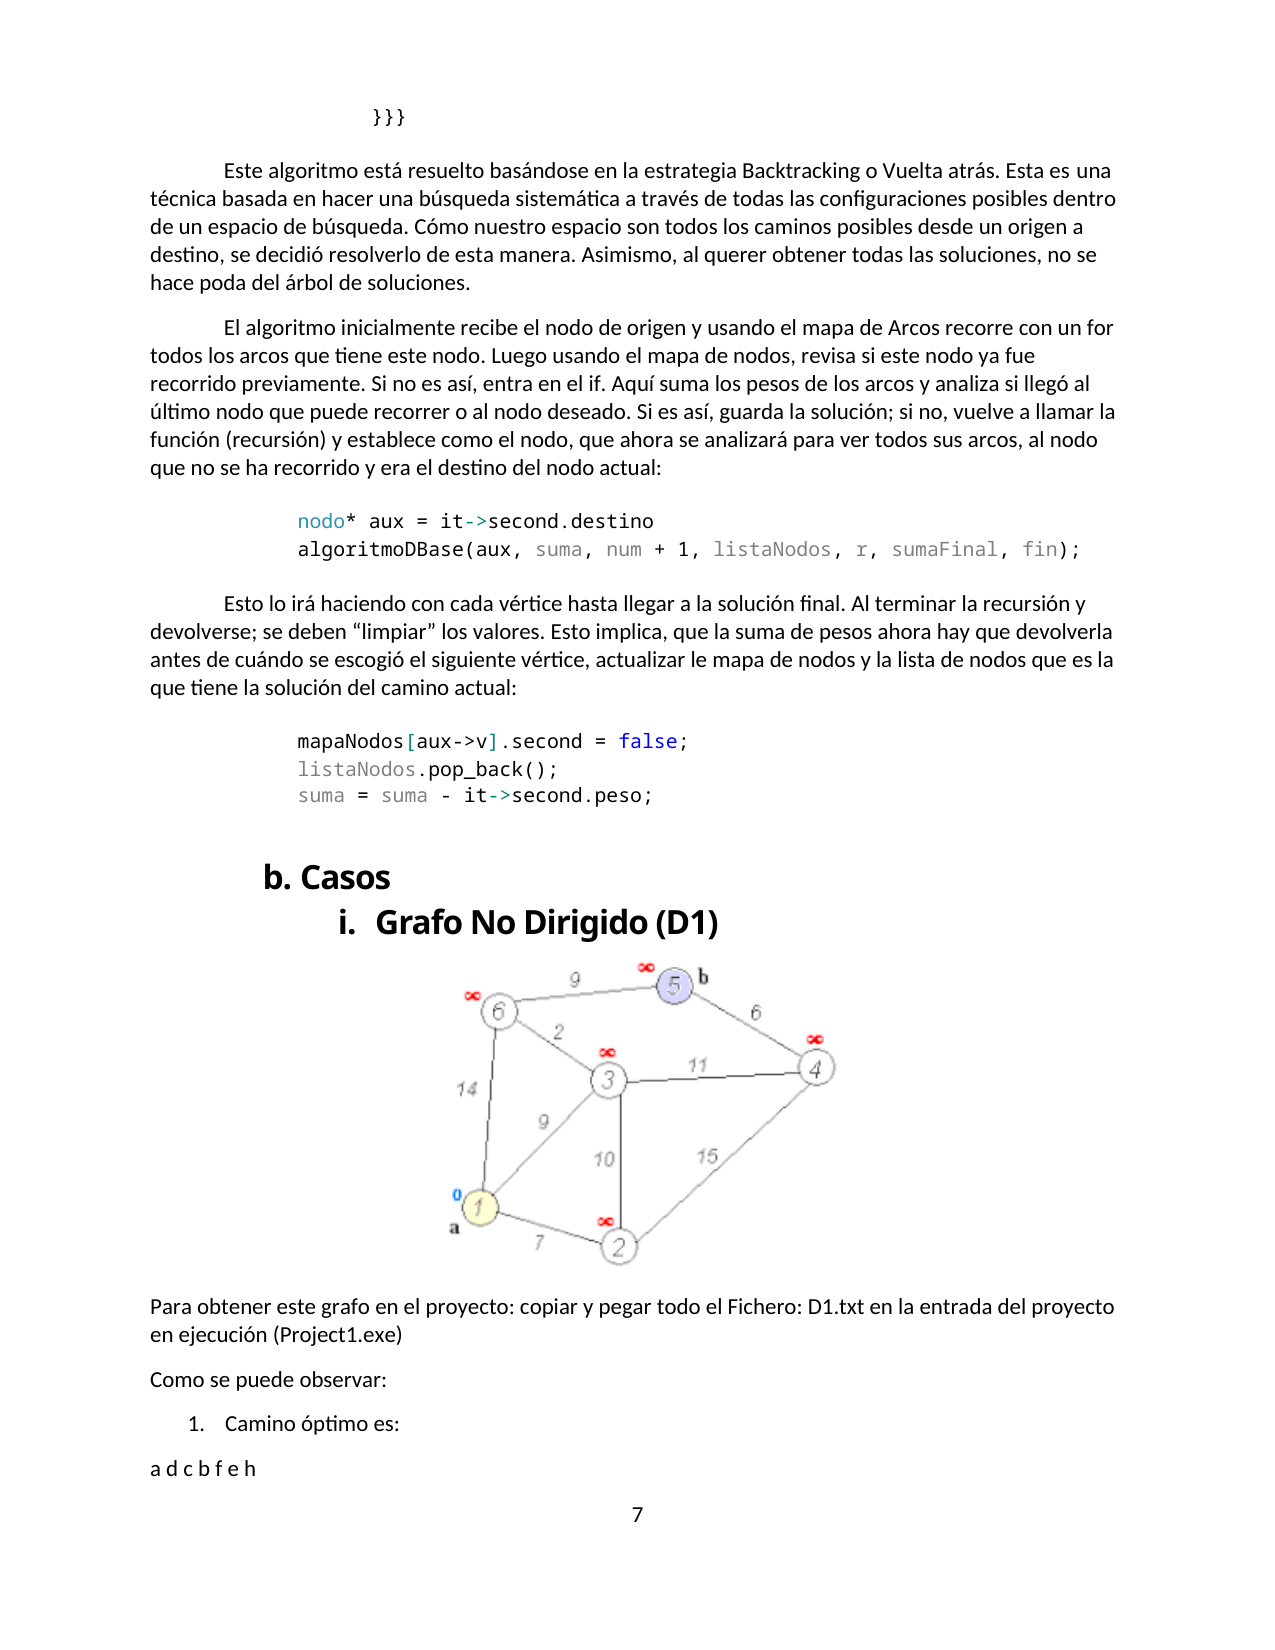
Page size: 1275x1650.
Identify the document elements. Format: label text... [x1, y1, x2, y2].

text Para obtener este grafo en el proyecto: copiar y pegar todo el Fichero: D1.txt en la entrada del proyecto en ejecución (Project1.exe) [150, 1292, 1125, 1348]
text Esto lo irá haciendo con cada vértice hasta llegar a la solución final. Al terminar la recursión y devolverse; se deben “limpiar” los valores. Esto implica, que la suma de pesos ahora hay que devolverla antes de cuándo se escogió el siguiente vértice, actualizar le mapa de nodos y la lista de nodos que es la que tiene la solución del camino actual: [150, 589, 1125, 701]
text }}} [150, 102, 1125, 129]
text El algoritmo inicialmente recibe el nodo de origen y usando el mapa de Arcos recorre con un for todos los arcos que tiene este nodo. Luego usando el mapa de nodos, revisa si este nodo ya fue recorrido previamente. Si no es así, entra en el if. Aquí suma los pesos de los arcos y analiza si llegó al último nodo que puede recorrer o al nodo deseado. Si es así, guarda la solución; si no, vuelve a llamar la función (recursión) y establece como el nodo, que ahora se analizará para ver todos sus arcos, al nodo que no se ha recorrido y era el destino del nodo actual: [150, 313, 1125, 481]
text listaNodos.pop_back(); [150, 755, 1125, 782]
list Camino óptimo es: [187, 1409, 1125, 1438]
text Este algoritmo está resuelto basándose en la estrategia Backtracking o Vuelta atrás. Esta es una técnica basada en hacer una búsqueda sistemática a través de todas las configuraciones posibles dentro de un espacio de búsqueda. Cómo nuestro espacio son todos los caminos posibles desde un origen a destino, se decidió resolverlo de esta manera. Asimismo, al querer obtener todas las soluciones, no se hace poda del árbol de soluciones. [150, 156, 1125, 296]
text a d c b f e h [150, 1454, 1125, 1482]
text algoritmoDBase(aux, suma, num + 1, listaNodos, r, sumaFinal, fin); [224, 535, 1125, 562]
text Como se puede observar: [150, 1365, 1125, 1393]
subtitle Grafo No Dirigido (D1) [356, 899, 1125, 944]
text suma = suma - it->second.peso; [150, 782, 1125, 809]
text mapaNodos[aux->v].second = false; [224, 728, 1125, 755]
text nodo* aux = it->second.destino [224, 508, 1125, 535]
subtitle Casos [262, 853, 1125, 899]
